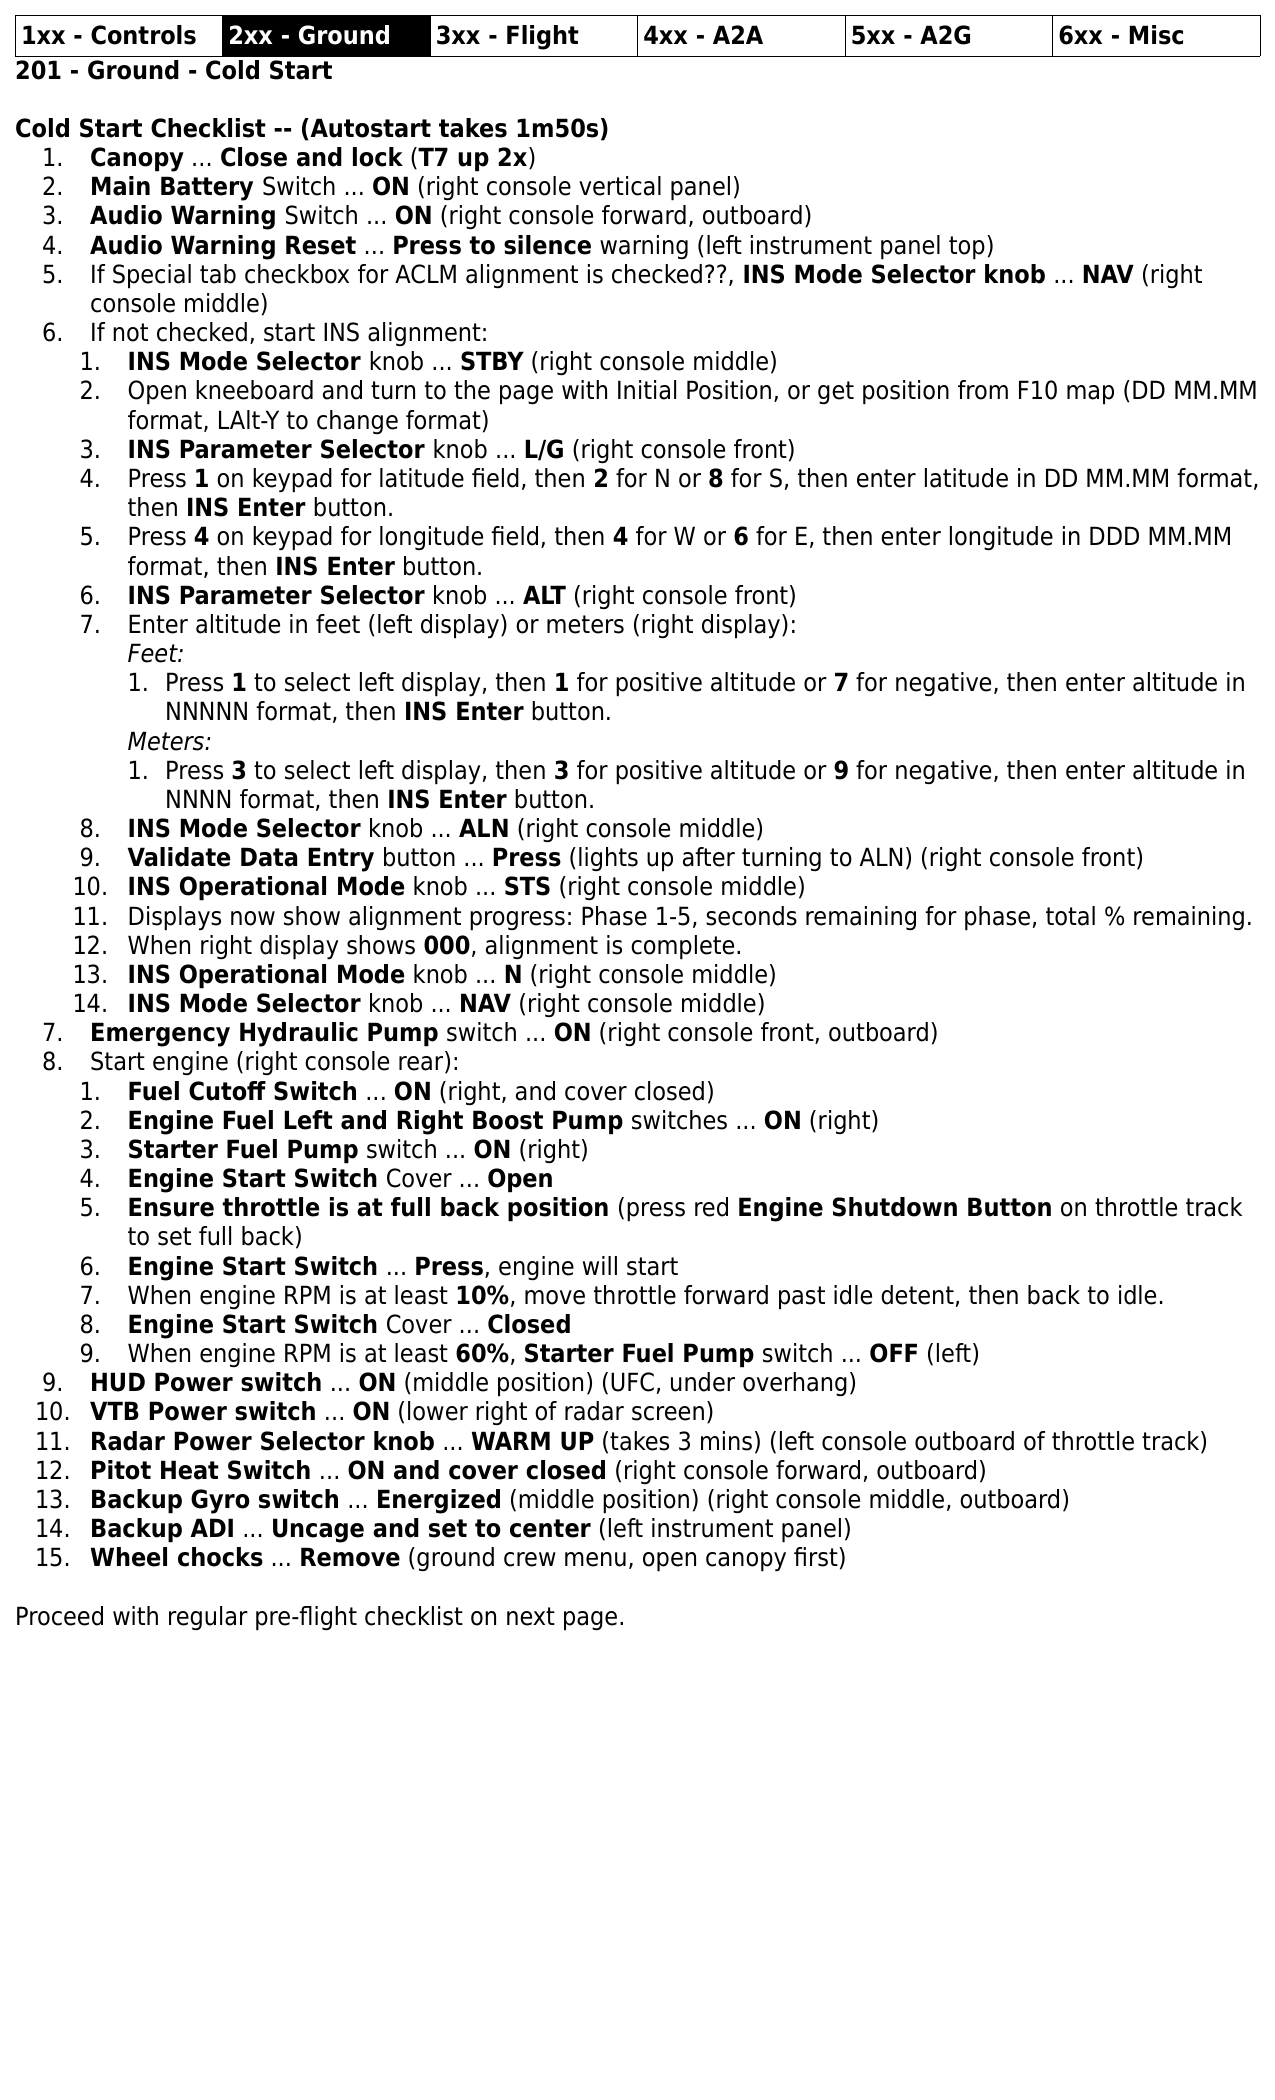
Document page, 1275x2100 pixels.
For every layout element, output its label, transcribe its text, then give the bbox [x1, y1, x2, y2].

list Wheel chocks ... Remove (ground crew menu, open canopy first) [52, 1543, 1260, 1572]
list If not checked, start INS alignment: [52, 318, 1260, 347]
list Pitot Heat Switch ... ON and cover closed (right console forward, outboard) [52, 1456, 1260, 1485]
text Proceed with regular pre-flight checklist on next page. [15, 1602, 1260, 1631]
list If Special tab checkbox for ACLM alignment is checked??, INS Mode Selector knob ... NAV (right console middle) [52, 260, 1260, 318]
list Press 4 on keypad for longitude field, then 4 for W or 6 for E, then enter longitude in DDD MM.MM format, then INS Enter button. [90, 522, 1260, 581]
table_header 4xx - A2A [638, 16, 845, 56]
list When engine RPM is at least 10%, move throttle forward past idle detent, then back to idle. [90, 1281, 1260, 1310]
list Enter altitude in feet (left display) or meters (right display): [90, 610, 1260, 639]
list HUD Power switch ... ON (middle position) (UFC, under overhang) [52, 1368, 1260, 1397]
list INS Operational Mode knob ... STS (right console middle) [90, 872, 1260, 902]
list Engine Start Switch Cover ... Closed [90, 1310, 1260, 1339]
table_header 6xx - Misc [1053, 16, 1260, 56]
table_header 5xx - A2G [846, 16, 1052, 56]
list Engine Fuel Left and Right Boost Pump switches ... ON (right) [90, 1106, 1260, 1135]
list INS Mode Selector knob ... ALN (right console middle) [90, 814, 1260, 843]
list Audio Warning Switch ... ON (right console forward, outboard) [52, 202, 1260, 231]
list INS Mode Selector knob ... STBY (right console middle) [90, 347, 1260, 377]
list Main Battery Switch ... ON (right console vertical panel) [52, 172, 1260, 202]
list Radar Power Selector knob ... WARM UP (takes 3 mins) (left console outboard of throttle track) [52, 1427, 1260, 1456]
list Audio Warning Reset ... Press to silence warning (left instrument panel top) [52, 231, 1260, 260]
list INS Operational Mode knob ... N (right console middle) [90, 960, 1260, 989]
list Starter Fuel Pump switch ... ON (right) [90, 1135, 1260, 1164]
table_header 1xx - Controls [16, 16, 222, 56]
table_header 2xx - Ground [223, 16, 430, 56]
list Open kneeboard and turn to the page with Initial Position, or get position from F10 map (DD MM.MM format, LAlt-Y to change format) [90, 377, 1260, 435]
list INS Parameter Selector knob ... ALT (right console front) [90, 581, 1260, 610]
list INS Parameter Selector knob ... L/G (right console front) [90, 435, 1260, 464]
list When engine RPM is at least 60%, Starter Fuel Pump switch ... OFF (left) [90, 1339, 1260, 1368]
list Validate Data Entry button ... Press (lights up after turning to ALN) (right console front) [90, 843, 1260, 872]
list Engine Start Switch ... Press, engine will start [90, 1252, 1260, 1281]
table_header 3xx - Flight [431, 16, 637, 56]
list INS Mode Selector knob ... NAV (right console middle) [90, 989, 1260, 1018]
list Press 3 to select left display, then 3 for positive altitude or 9 for negative, then enter altitude in NNNN format, then INS Enter button. [127, 756, 1260, 814]
list Fuel Cutoff Switch ... ON (right, and cover closed) [90, 1077, 1260, 1106]
list Displays now show alignment progress: Phase 1-5, seconds remaining for phase, total % remaining. [90, 902, 1260, 931]
list Meters: [90, 727, 1260, 756]
text 201 - Ground - Cold Start [15, 57, 1260, 85]
list Press 1 to select left display, then 1 for positive altitude or 7 for negative, then enter altitude in NNNNN format, then INS Enter button. [127, 668, 1260, 727]
list Engine Start Switch Cover ... Open [90, 1164, 1260, 1193]
list When right display shows 000, alignment is complete. [90, 931, 1260, 960]
list Backup ADI ... Uncage and set to center (left instrument panel) [52, 1514, 1260, 1543]
text Cold Start Checklist -- (Autostart takes 1m50s) [15, 114, 1260, 143]
list Backup Gyro switch ... Energized (middle position) (right console middle, outboard) [52, 1485, 1260, 1514]
list Emergency Hydraulic Pump switch ... ON (right console front, outboard) [52, 1018, 1260, 1047]
list Feet: [90, 639, 1260, 668]
list VTB Power switch ... ON (lower right of radar screen) [52, 1397, 1260, 1427]
list Press 1 on keypad for latitude field, then 2 for N or 8 for S, then enter latitude in DD MM.MM format, then INS Enter button. [90, 464, 1260, 522]
list Canopy ... Close and lock (T7 up 2x) [52, 143, 1260, 172]
list Start engine (right console rear): [52, 1047, 1260, 1077]
list Ensure throttle is at full back position (press red Engine Shutdown Button on throttle track to set full back) [90, 1193, 1260, 1252]
